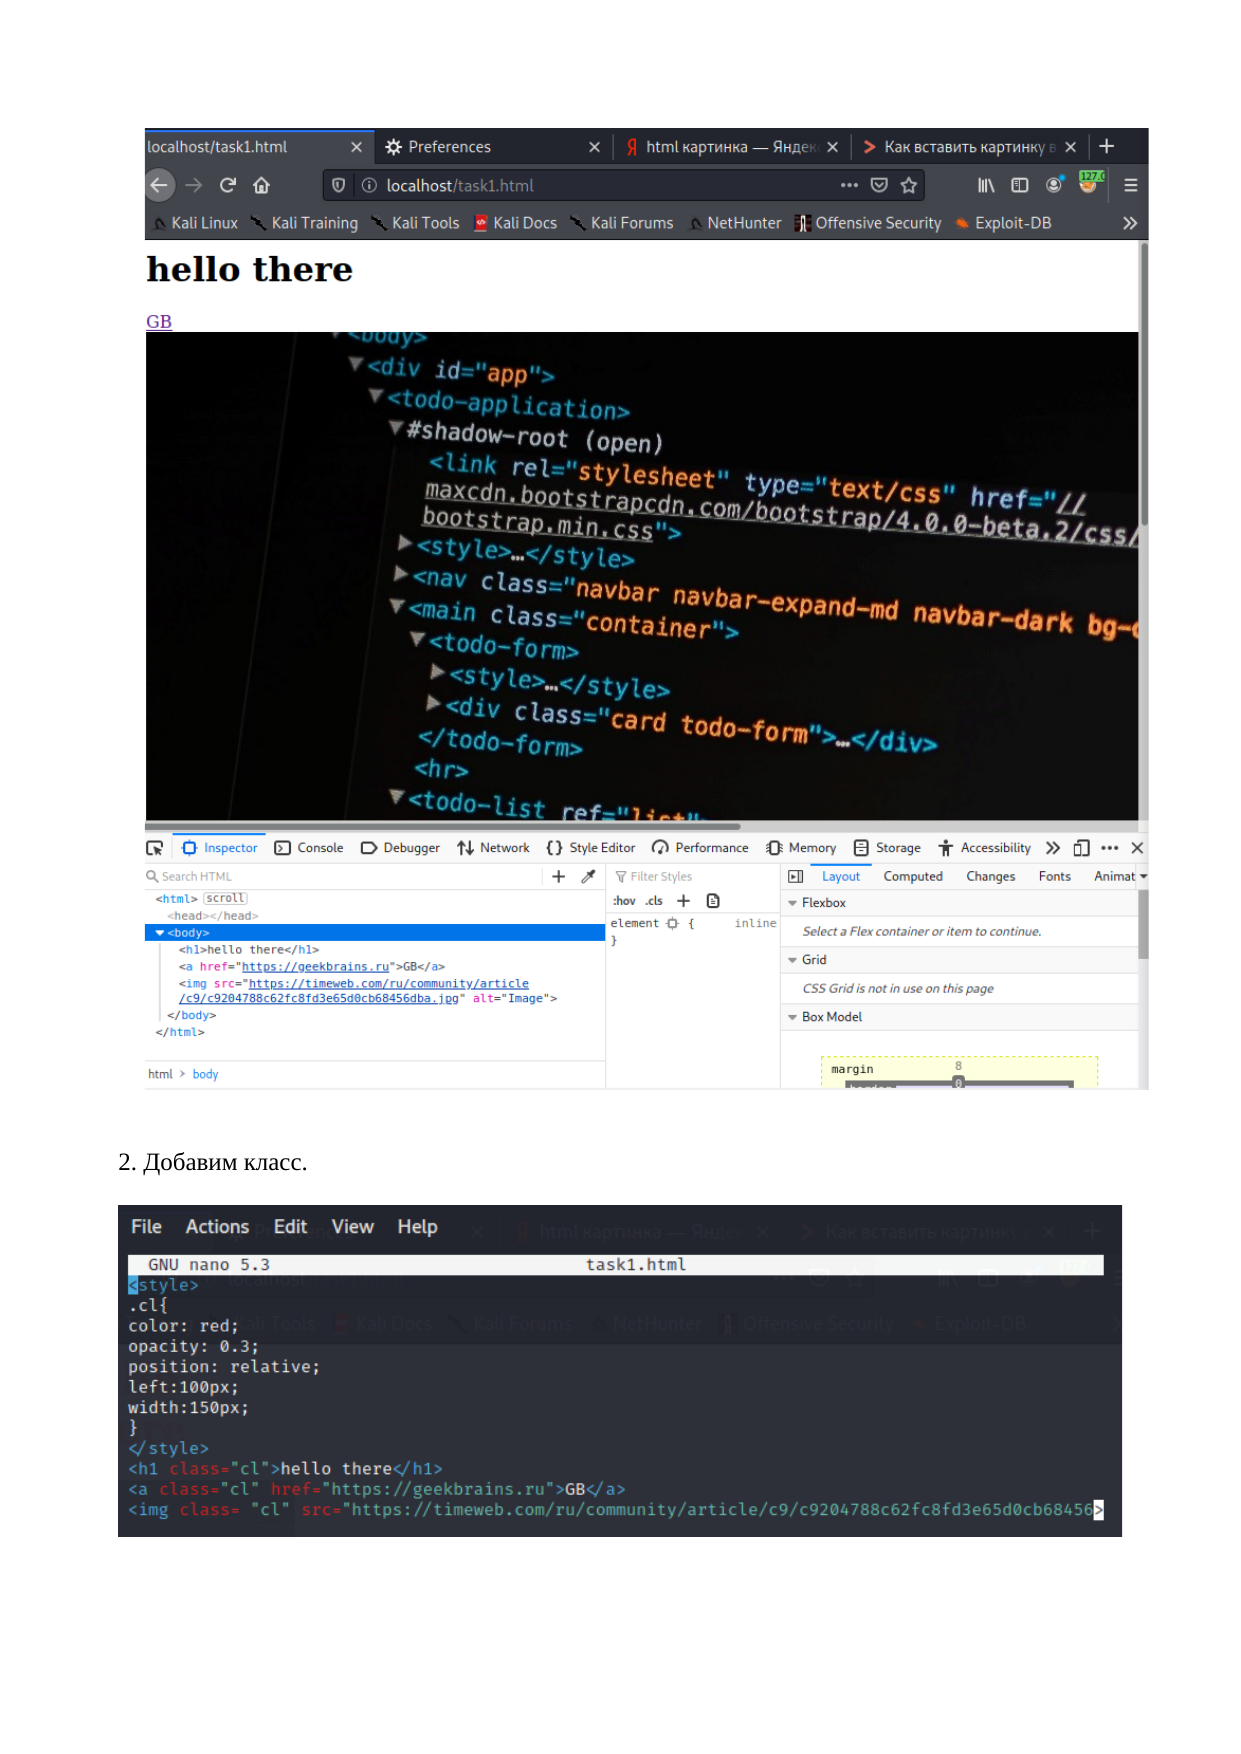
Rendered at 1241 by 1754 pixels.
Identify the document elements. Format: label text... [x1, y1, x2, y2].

picture [118, 1205, 1123, 1537]
text 2. Добавим класс. [118, 1147, 1122, 1176]
picture [144, 128, 1149, 1090]
